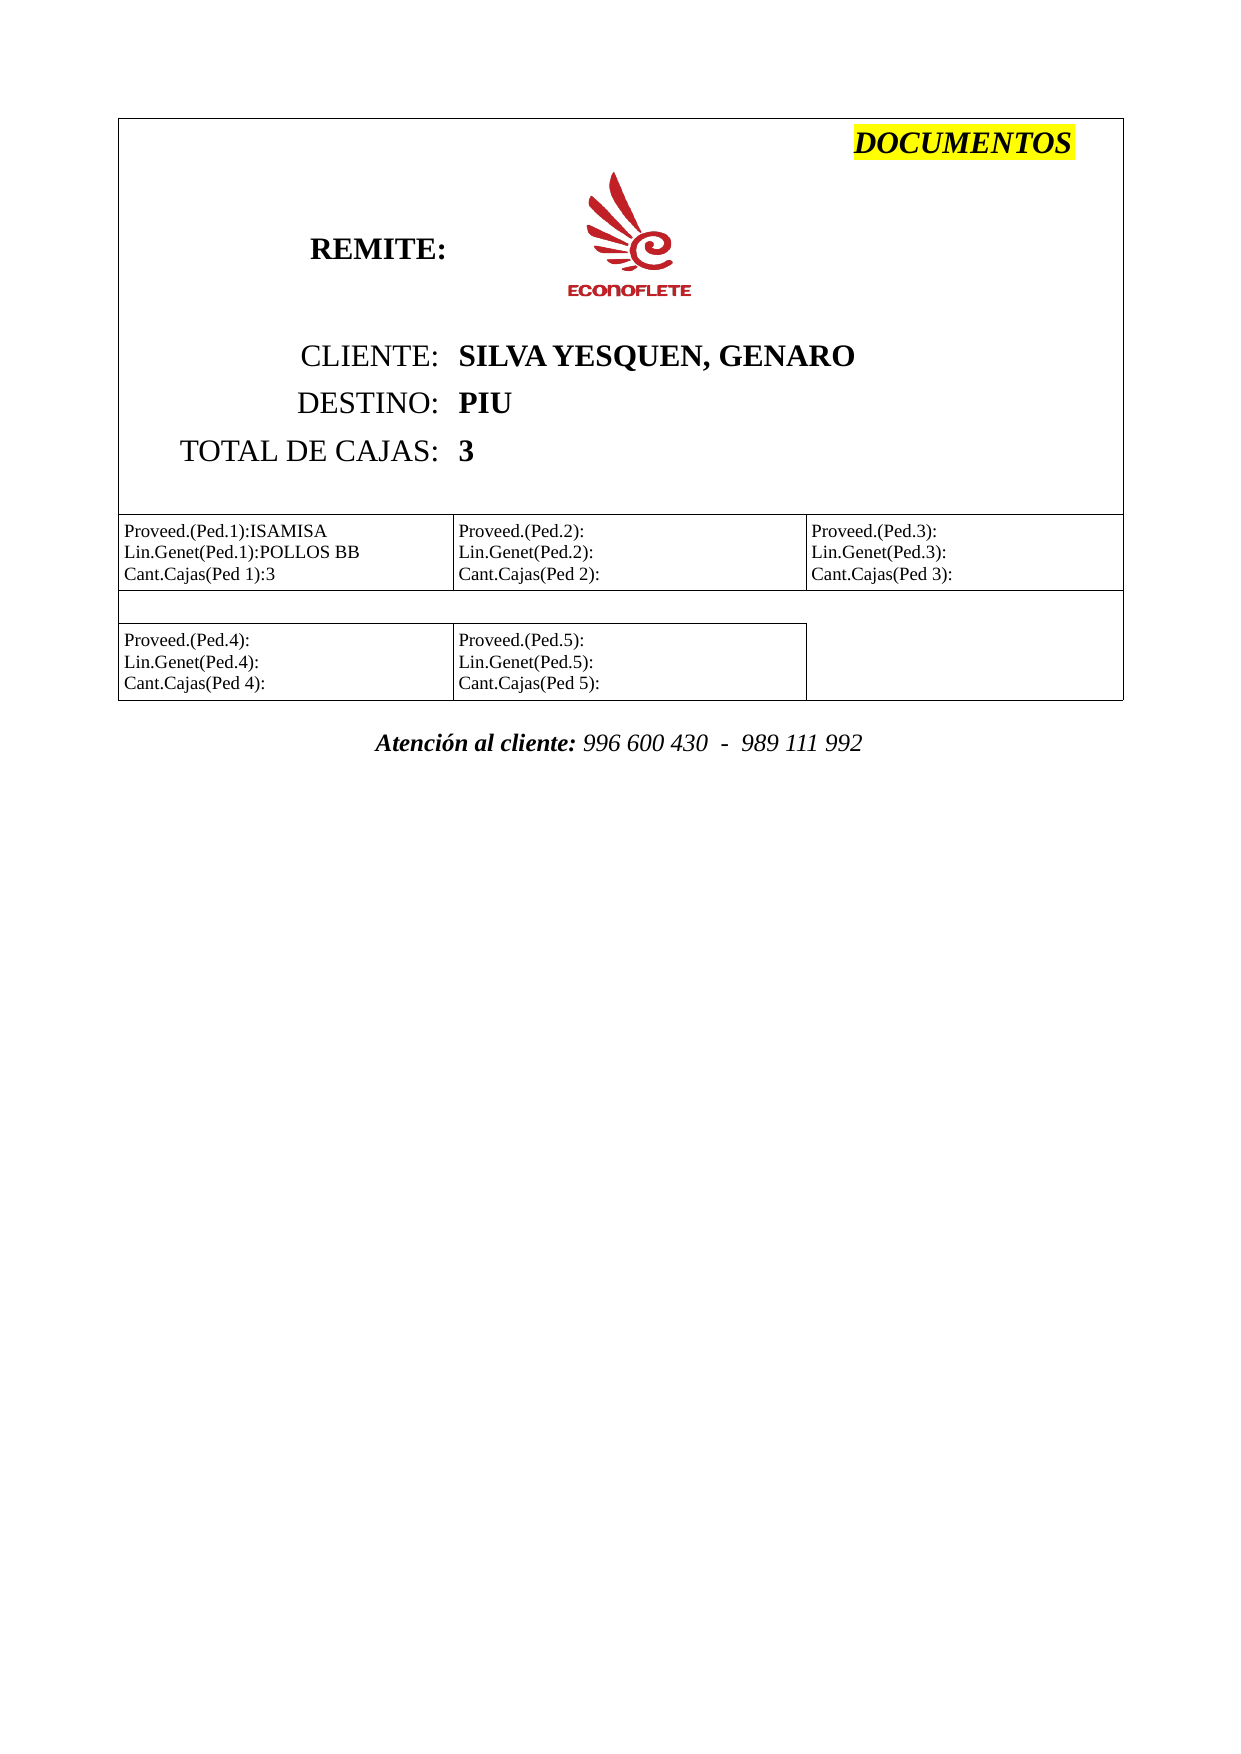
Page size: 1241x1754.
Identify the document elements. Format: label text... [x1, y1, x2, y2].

table_cell SILVA YESQUEN, GENARO [453, 332, 1123, 379]
table_cell [119, 474, 453, 514]
table_cell [119, 591, 453, 623]
table_header DOCUMENTOS [806, 119, 1123, 166]
table_cell [453, 474, 806, 514]
table_header [453, 119, 806, 166]
table_cell CLIENTE: [119, 332, 453, 379]
text Atención al cliente: 996 600 430 - 989 111 992 [118, 728, 1122, 757]
table_cell Proveed.(Ped.1):ISAMISA Lin.Genet(Ped.1):POLLOS BB Cant.Cajas(Ped 1):3 [119, 515, 453, 590]
table_cell Proveed.(Ped.4): Lin.Genet(Ped.4): Cant.Cajas(Ped 4): [119, 624, 453, 699]
table_cell [806, 591, 1123, 623]
table_cell DESTINO: [119, 379, 453, 426]
picture [552, 171, 707, 297]
table_cell TOTAL DE CAJAS: [119, 426, 453, 474]
table_cell [806, 379, 1123, 426]
table_cell PIU [453, 379, 806, 426]
table_cell [453, 166, 806, 332]
table_header [119, 119, 453, 166]
table_cell [806, 474, 1123, 514]
table_cell 3 [453, 426, 1123, 474]
table_cell Proveed.(Ped.3): Lin.Genet(Ped.3): Cant.Cajas(Ped 3): [807, 515, 1123, 590]
table_cell [806, 166, 1123, 332]
table_cell REMITE: [119, 166, 453, 332]
table_cell Proveed.(Ped.5): Lin.Genet(Ped.5): Cant.Cajas(Ped 5): [454, 624, 806, 699]
table_cell [807, 623, 1123, 699]
table_cell Proveed.(Ped.2): Lin.Genet(Ped.2): Cant.Cajas(Ped 2): [454, 515, 806, 590]
table_cell [453, 591, 806, 623]
